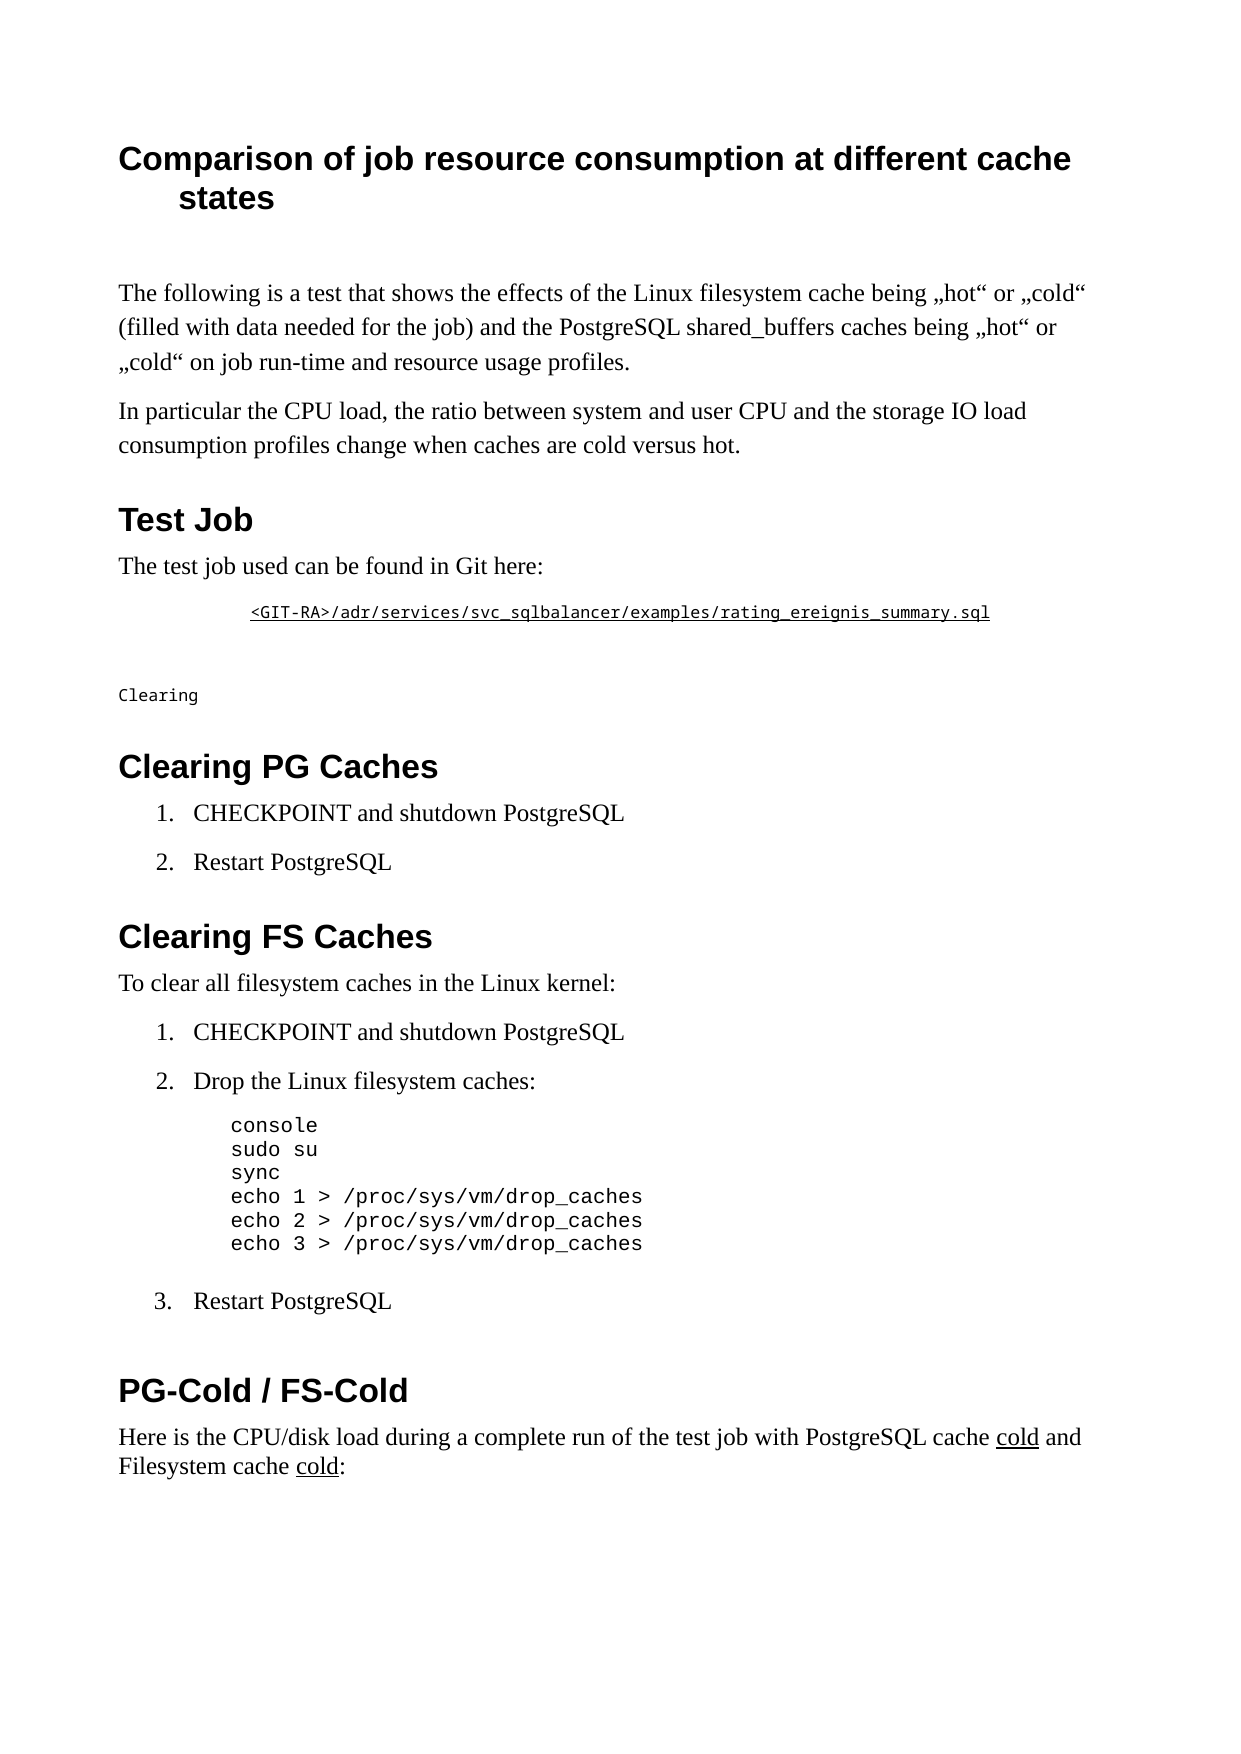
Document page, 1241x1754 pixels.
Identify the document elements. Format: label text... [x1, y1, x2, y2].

text Here is the CPU/disk load during a complete run of the test job with PostgreSQL cache cold and Filesystem cache cold: [118, 1422, 1122, 1480]
list CHECKPOINT and shutdown PostgreSQL [156, 1017, 1122, 1046]
list CHECKPOINT and shutdown PostgreSQL [156, 798, 1122, 826]
text The test job used can be found in Git here: [118, 551, 1122, 580]
list Restart PostgreSQL [153, 1286, 1122, 1315]
text Clearing [118, 684, 1122, 707]
subtitle Clearing FS Caches [118, 917, 1122, 955]
list Restart PostgreSQL [156, 847, 1122, 876]
text echo 1 > /proc/sys/vm/drop_caches [230, 1186, 1122, 1209]
text console [230, 1115, 1122, 1139]
text In particular the CPU load, the ratio between system and user CPU and the storage IO load consumption profiles change when caches are cold versus hot. [118, 396, 1122, 459]
list Drop the Linux filesystem caches: [156, 1066, 1122, 1095]
subtitle Clearing PG Caches [118, 747, 1122, 785]
text The following is a test that shows the effects of the Linux filesystem cache being „hot“ or „cold“ (filled with data needed for the job) and the PostgreSQL shared_buffers caches being „hot“ or „cold“ on job run-time and resource usage profiles. [118, 278, 1122, 376]
subtitle Comparison of job resource consumption at different cache states [118, 139, 1122, 216]
text echo 2 > /proc/sys/vm/drop_caches [230, 1209, 1122, 1233]
text To clear all filesystem caches in the Linux kernel: [118, 968, 1122, 997]
text <GIT-RA>/adr/services/svc_sqlbalancer/examples/rating_ereignis_summary.sql [118, 600, 1122, 623]
subtitle Test Job [118, 500, 1122, 539]
text sync [230, 1162, 1122, 1186]
text echo 3 > /proc/sys/vm/drop_caches [230, 1233, 1122, 1257]
subtitle PG-Cold / FS-Cold [118, 1371, 1122, 1410]
text sudo su [230, 1139, 1122, 1162]
